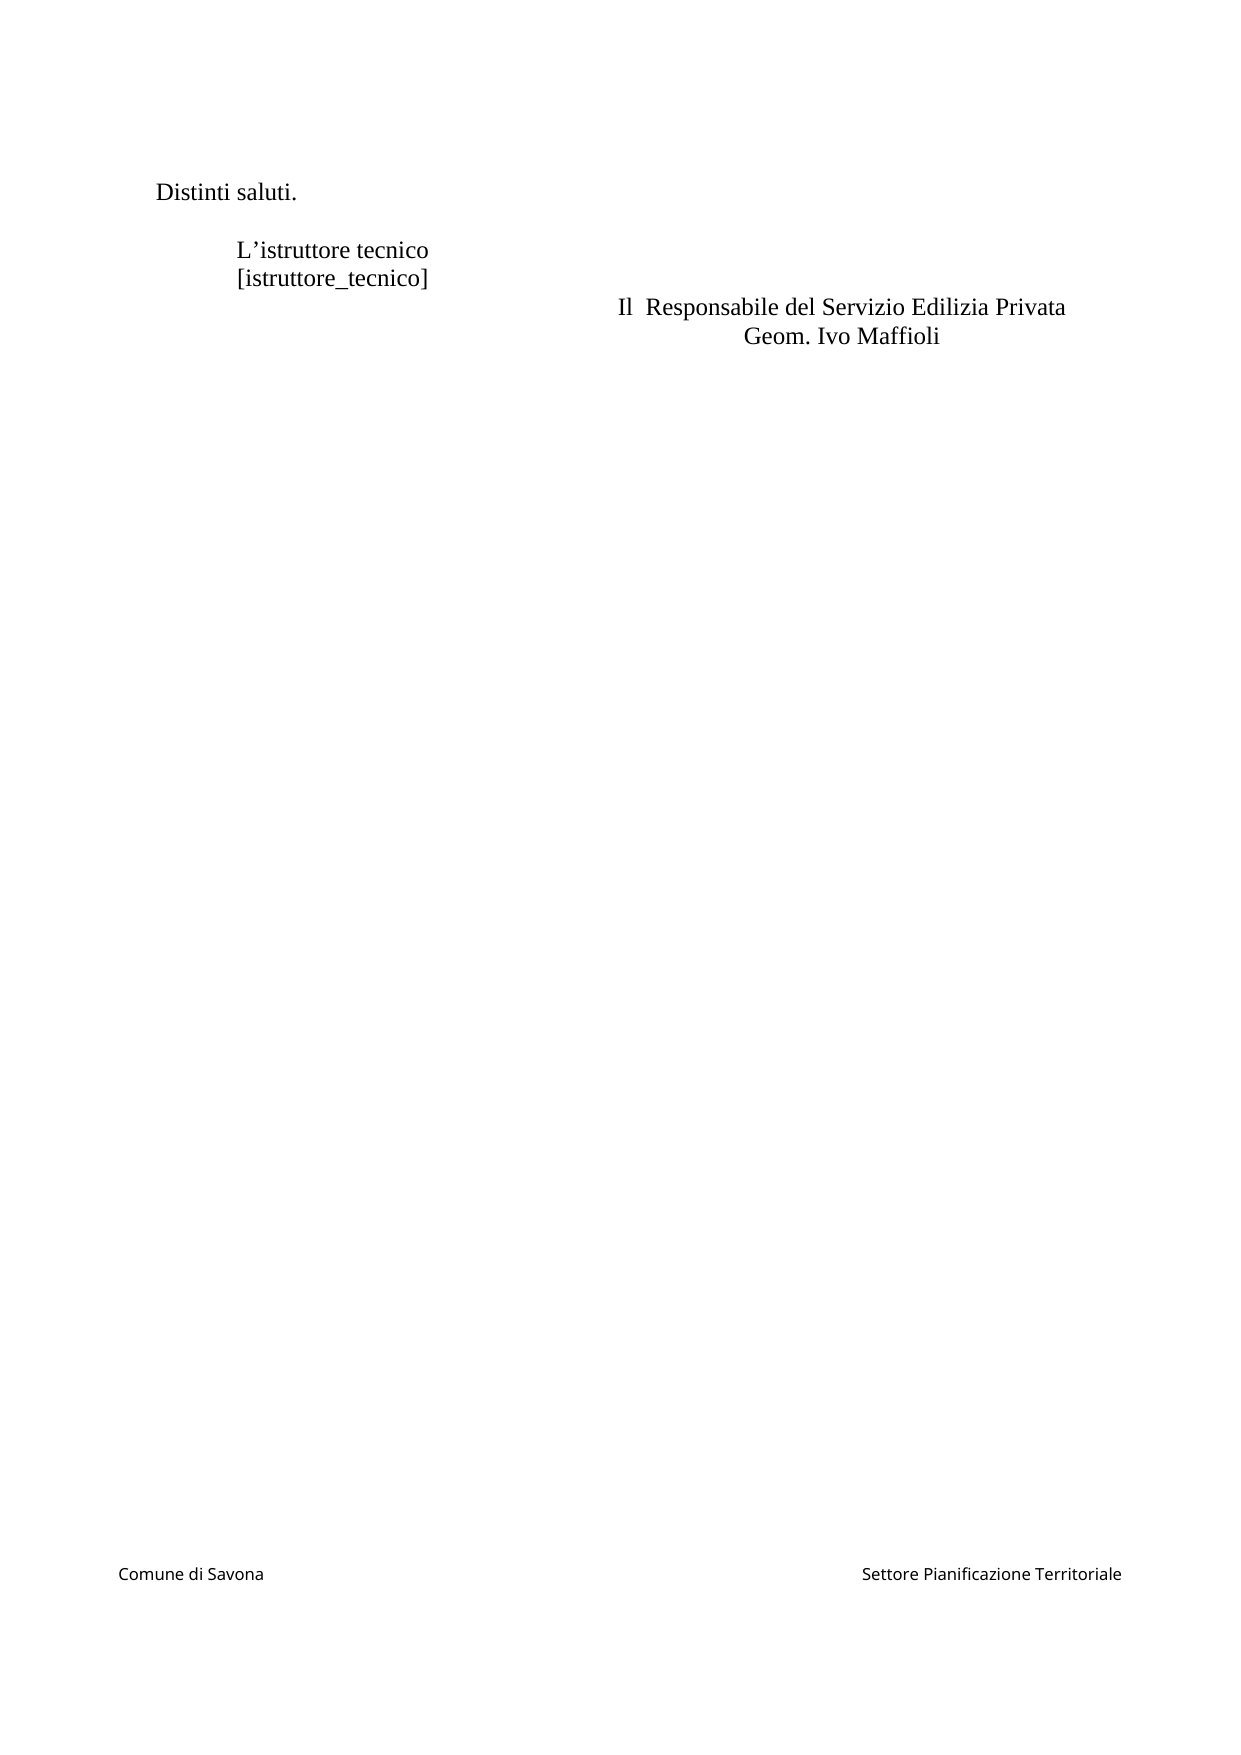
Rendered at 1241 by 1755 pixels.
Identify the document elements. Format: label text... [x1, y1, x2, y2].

table_cell Il Responsabile del Servizio Edilizia Privata Geom. Ivo Maffioli [509, 292, 1137, 350]
text Distinti saluti. [156, 177, 1122, 206]
table_cell [118, 292, 509, 350]
table_header L’istruttore tecnico [istruttore_tecnico] [118, 235, 509, 292]
table_header [509, 235, 1137, 292]
